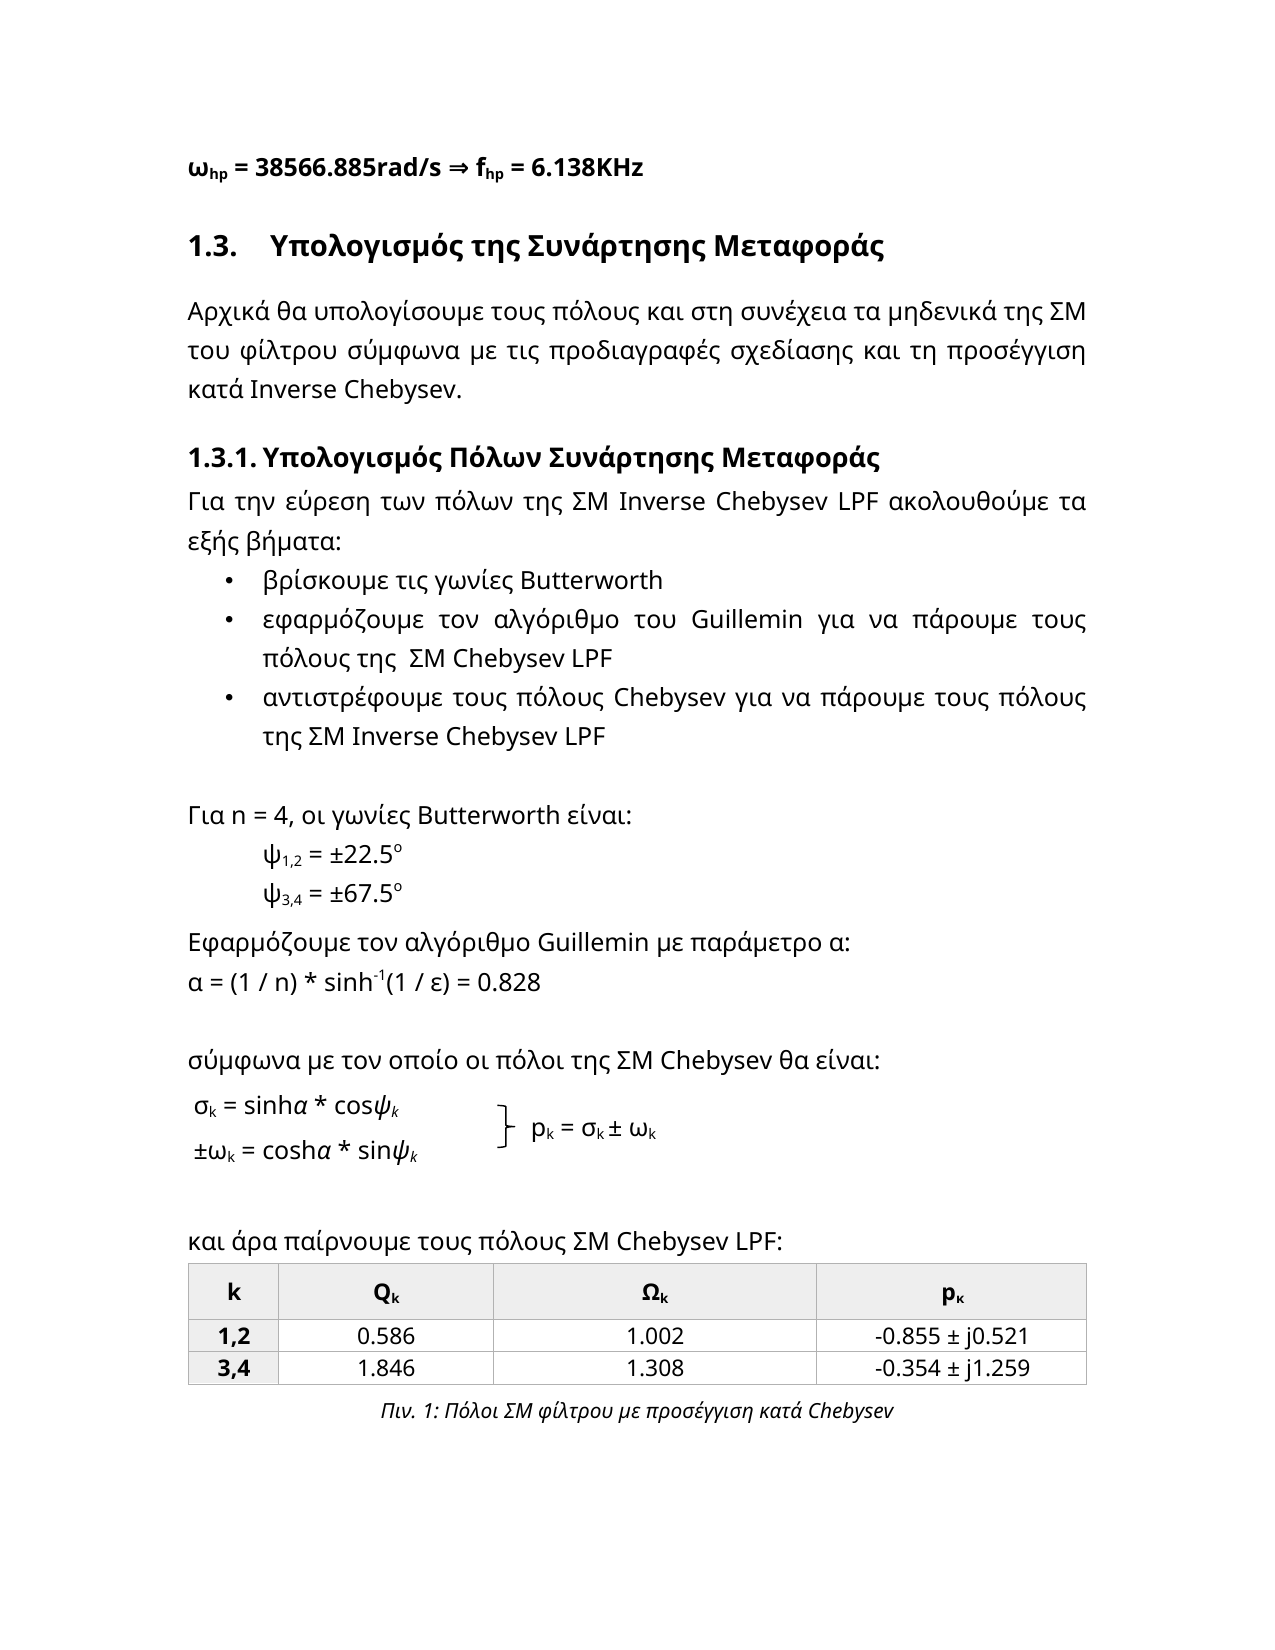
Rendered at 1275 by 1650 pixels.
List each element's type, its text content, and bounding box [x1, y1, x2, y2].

text σύμφωνα με τον οποίο οι πόλοι της ΣΜ Chebysev θα είναι: [187, 1042, 1087, 1077]
list εφαρμόζουμε τον αλγόριθμο του Guillemin για να πάρουμε τους πόλους της ΣΜ Chebysev LPF [225, 601, 1087, 675]
subtitle Υπολογισμός Πόλων Συνάρτησης Μεταφοράς [187, 438, 1087, 475]
table_cell 3,4 [189, 1352, 278, 1383]
table_header Ωk [494, 1264, 816, 1319]
table_header Qk [279, 1264, 493, 1319]
table_cell ±ωk = coshα * sinψk [188, 1127, 525, 1173]
table_header pk = σk ± ωk [525, 1082, 1087, 1173]
table_cell -0.354 ± j1.259 [817, 1352, 1086, 1383]
text ωhp = 38566.885rad/s ⇒ fhp = 6.138KHz [187, 150, 1087, 184]
table_cell 1,2 [189, 1320, 278, 1351]
text Για n = 4, οι γωνίες Butterworth είναι: [187, 797, 1087, 831]
table_cell 1.308 [494, 1352, 816, 1383]
list αντιστρέφουμε τους πόλους Chebysev για να πάρουμε τους πόλους της ΣΜ Inverse Chebysev LPF [225, 680, 1087, 753]
text α = (1 / n) * sinh-1(1 / ε) = 0.828 [187, 964, 1087, 998]
subtitle Υπολογισμός της Συνάρτησης Μεταφοράς [187, 225, 1087, 265]
table_header k [189, 1264, 278, 1319]
list βρίσκουμε τις γωνίες Butterworth [225, 562, 1087, 596]
table_cell 1.002 [494, 1320, 816, 1351]
table_cell 1.846 [279, 1352, 493, 1383]
table_header pκ [817, 1264, 1086, 1319]
table_header σk = sinhα * cosψk [188, 1082, 525, 1127]
text και άρα παίρνουμε τους πόλους ΣΜ Chebysev LPF: [187, 1224, 1087, 1258]
text ψ3,4 = ±67.5ο [187, 876, 1087, 910]
text Αρχικά θα υπολογίσουμε τους πόλους και στη συνέχεια τα μηδενικά της ΣΜ του φίλτρου σύμφωνα με τις προδιαγραφές σχεδίασης και τη προσέγγιση κατά Inverse Chebysev. [187, 294, 1087, 406]
text ψ1,2 = ±22.5ο [187, 836, 1087, 871]
text Για την εύρεση των πόλων της ΣΜ Inverse Chebysev LPF ακολουθούμε τα εξής βήματα: [187, 484, 1087, 557]
text Εφαρμόζουμε τον αλγόριθμο Guillemin με παράμετρο α: [187, 925, 1087, 959]
table_cell -0.855 ± j0.521 [817, 1320, 1086, 1351]
table_cell 0.586 [279, 1320, 493, 1351]
text Πιν. 1: Πόλοι ΣΜ φίλτρου με προσέγγιση κατά Chebysev [187, 1397, 1086, 1425]
